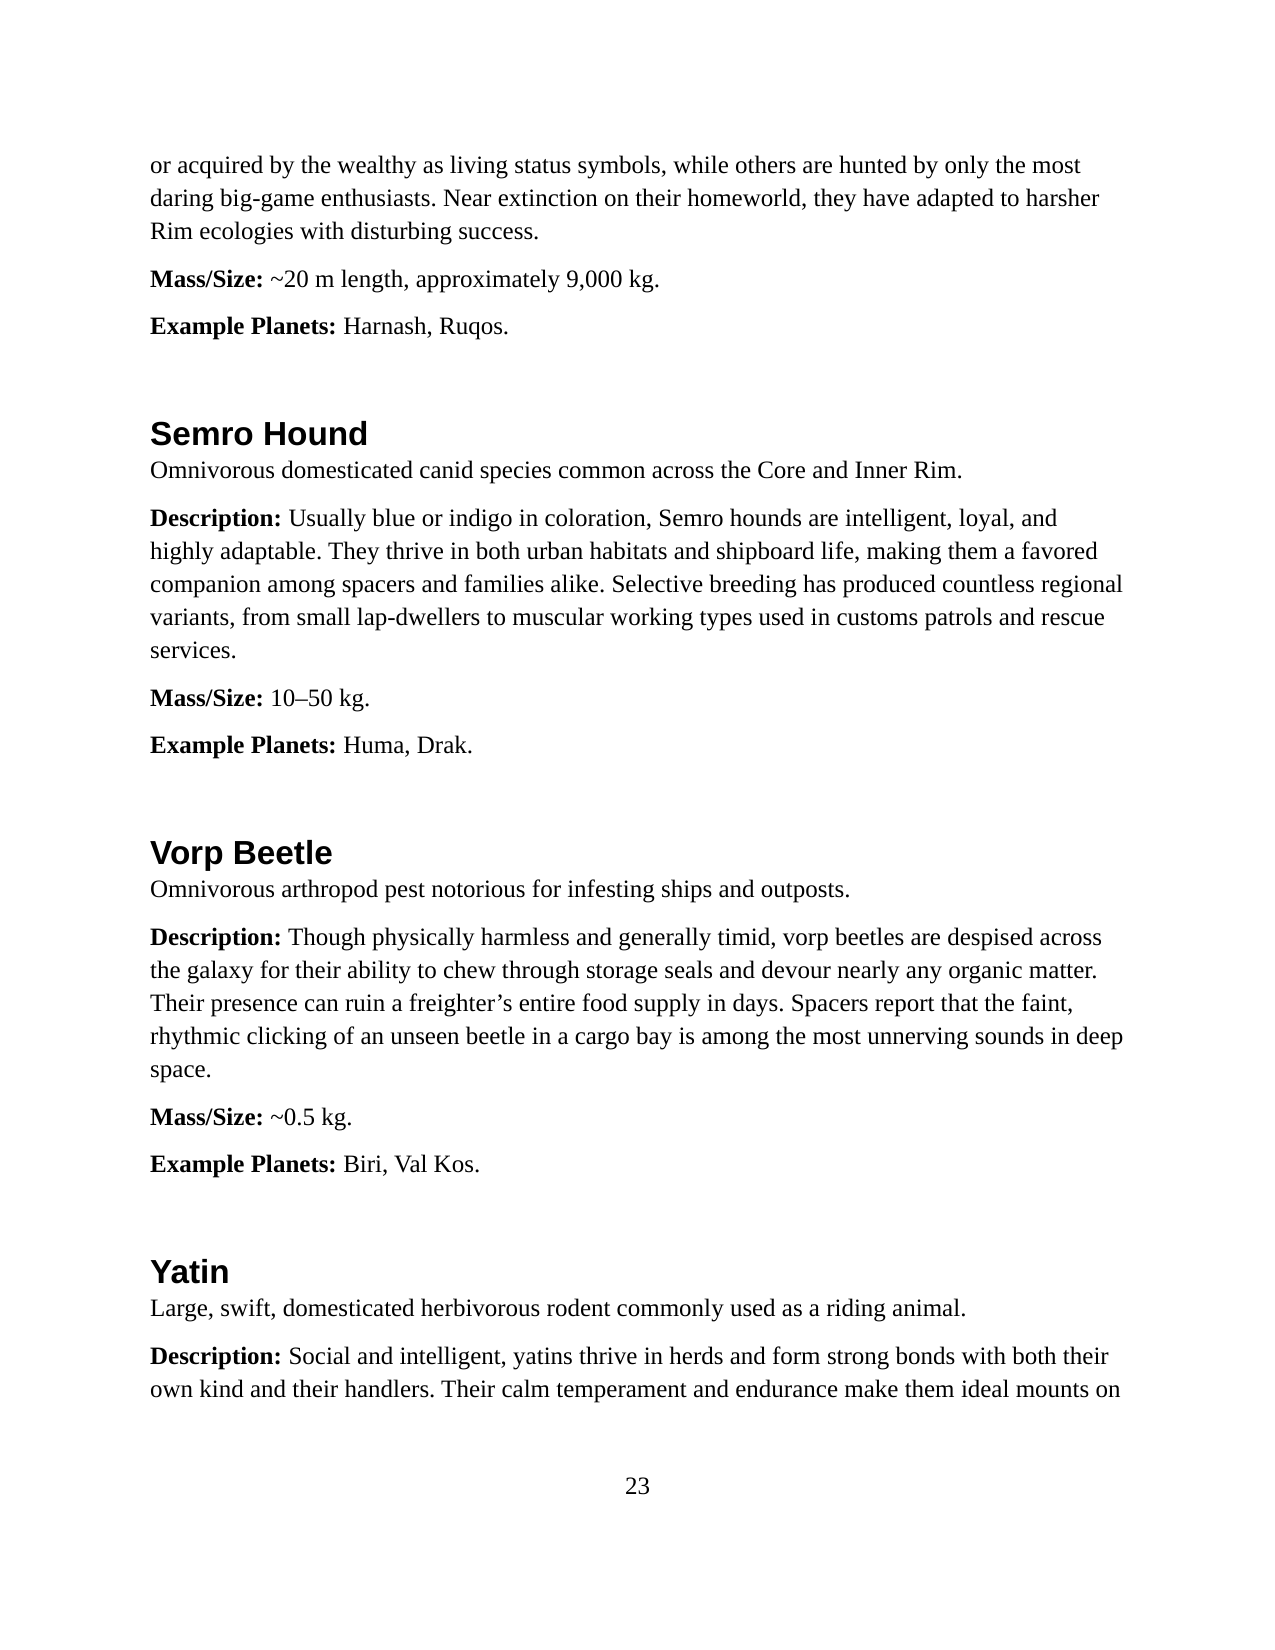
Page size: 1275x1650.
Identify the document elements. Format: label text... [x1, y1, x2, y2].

text Mass/Size: [150, 683, 264, 711]
text ~0.5 kg. [264, 1102, 1125, 1131]
text Though physically harmless and generally timid, vorp beetles are despised across the galaxy for their ability to chew through storage seals and devour nearly any organic matter. Their presence can ruin a freighter’s entire food supply in days. Spacers report that the faint, rhythmic clicking of an unseen beetle in a cargo bay is among the most unnerving sounds in deep space. [150, 922, 1125, 1083]
text Social and intelligent, yatins thrive in herds and form strong bonds with both their own kind and their handlers. Their calm temperament and endurance make them ideal mounts on [150, 1341, 1125, 1403]
text Omnivorous arthropod pest notorious for infesting ships and outposts. [150, 874, 1125, 903]
subtitle Yatin [150, 1252, 1125, 1291]
text 10–50 kg. [264, 683, 1125, 711]
text Harnash, Ruqos. [337, 311, 1125, 340]
text Huma, Drak. [337, 730, 1125, 759]
text Usually blue or indigo in coloration, Semro hounds are intelligent, loyal, and highly adaptable. They thrive in both urban habitats and shipboard life, making them a favored companion among spacers and families alike. Selective breeding has produced countless regional variants, from small lap-dwellers to muscular working types used in customs patrols and rescue services. [150, 503, 1125, 664]
text Large, swift, domesticated herbivorous rodent commonly used as a riding animal. [150, 1293, 1125, 1322]
text Mass/Size: [150, 1102, 264, 1131]
text Example Planets: [150, 730, 337, 759]
text Description: [150, 922, 282, 951]
text Example Planets: [150, 1149, 337, 1178]
text Example Planets: [150, 311, 337, 340]
text Description: [150, 1341, 282, 1370]
text Mass/Size: [150, 264, 264, 292]
text Omnivorous domesticated canid species common across the Core and Inner Rim. [150, 455, 1125, 484]
text Description: [150, 503, 282, 532]
text or acquired by the wealthy as living status symbols, while others are hunted by only the most daring big-game enthusiasts. Near extinction on their homeworld, they have adapted to harsher Rim ecologies with disturbing success. [150, 150, 1125, 245]
text Biri, Val Kos. [337, 1149, 1125, 1178]
subtitle Semro Hound [150, 414, 1125, 452]
subtitle Vorp Beetle [150, 833, 1125, 871]
text ~20 m length, approximately 9,000 kg. [264, 264, 1125, 292]
